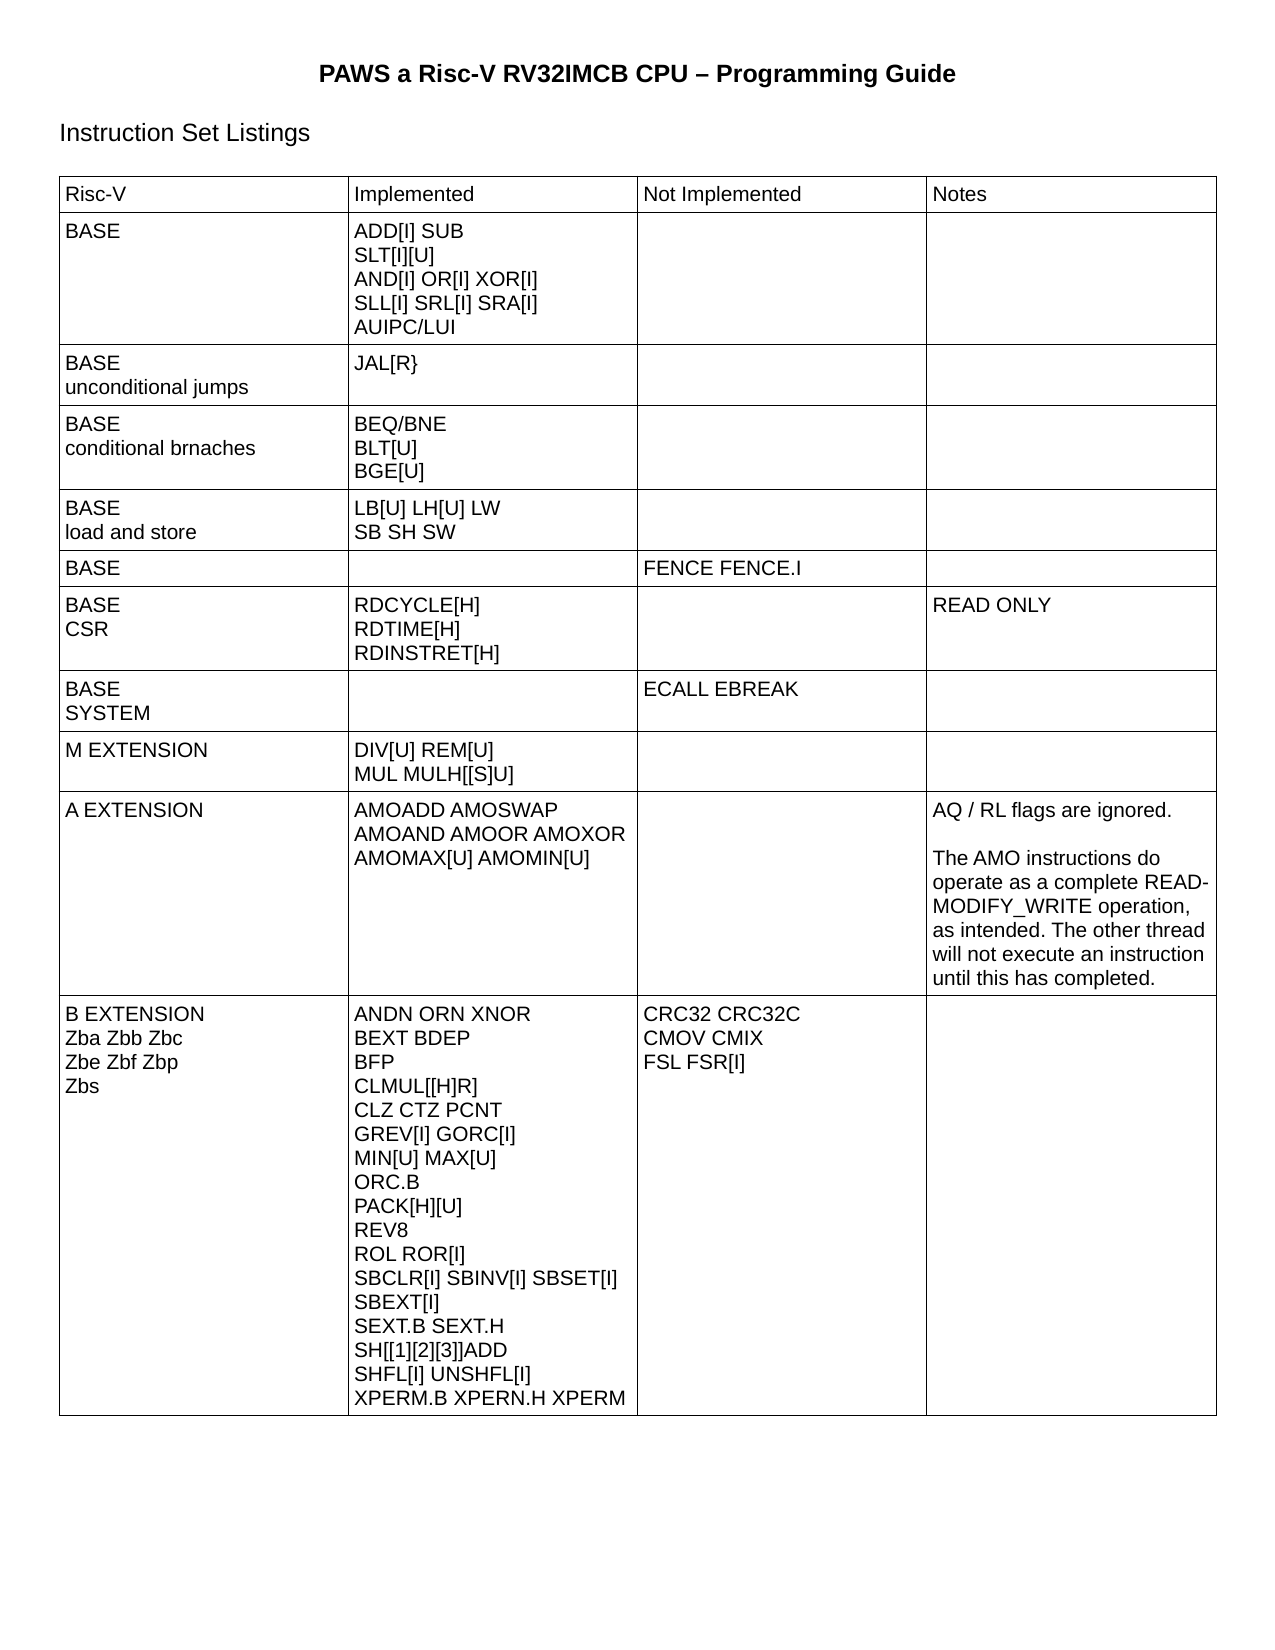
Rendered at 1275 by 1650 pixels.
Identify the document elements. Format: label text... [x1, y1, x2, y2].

table_cell [927, 671, 1216, 731]
table_cell [349, 551, 637, 586]
table_cell [638, 213, 926, 344]
table_header Implemented [349, 177, 637, 212]
table_cell CRC32 CRC32C CMOV CMIX FSL FSR[I] [638, 996, 926, 1415]
table_cell [638, 345, 926, 405]
table_cell [927, 406, 1216, 489]
table_header Notes [927, 177, 1216, 212]
table_cell BASE SYSTEM [60, 671, 348, 731]
table_cell DIV[U] REM[U] MUL MULH[[S]U] [349, 732, 637, 791]
table_cell [927, 345, 1216, 405]
table_cell BASE CSR [60, 587, 348, 670]
table_cell [349, 671, 637, 731]
table_cell AMOADD AMOSWAP AMOAND AMOOR AMOXOR AMOMAX[U] AMOMIN[U] [349, 792, 637, 995]
table_cell BASE unconditional jumps [60, 345, 348, 405]
table_cell [927, 490, 1216, 549]
table_cell M EXTENSION [60, 732, 348, 791]
table_cell ANDN ORN XNOR BEXT BDEP BFP CLMUL[[H]R] CLZ CTZ PCNT GREV[I] GORC[I] MIN[U] MAX[U] ORC.B PACK[H][U] REV8 ROL ROR[I] SBCLR[I] SBINV[I] SBSET[I] SBEXT[I] SEXT.B SEXT.H SH[[1][2][3]]ADD SHFL[I] UNSHFL[I] XPERM.B XPERN.H XPERM [349, 996, 637, 1415]
table_cell [638, 490, 926, 549]
table_cell [927, 213, 1216, 344]
table_cell AQ / RL flags are ignored. The AMO instructions do operate as a complete READ-MODIFY_WRITE operation, as intended. The other thread will not execute an instruction until this has completed. [927, 792, 1216, 995]
text Instruction Set Listings [59, 118, 1216, 147]
table_cell [927, 551, 1216, 586]
table_cell [638, 792, 926, 995]
table_cell [638, 406, 926, 489]
table_cell BASE [60, 213, 348, 344]
table_header Not Implemented [638, 177, 926, 212]
table_cell BASE conditional brnaches [60, 406, 348, 489]
table_cell BEQ/BNE BLT[U] BGE[U] [349, 406, 637, 489]
table_cell FENCE FENCE.I [638, 551, 926, 586]
table_cell ADD[I] SUB SLT[I][U] AND[I] OR[I] XOR[I] SLL[I] SRL[I] SRA[I] AUIPC/LUI [349, 213, 637, 344]
table_cell LB[U] LH[U] LW SB SH SW [349, 490, 637, 549]
table_cell [638, 732, 926, 791]
table_header Risc-V [60, 177, 348, 212]
table_cell READ ONLY [927, 587, 1216, 670]
table_cell [927, 996, 1216, 1415]
table_cell BASE load and store [60, 490, 348, 549]
table_cell [638, 587, 926, 670]
table_cell [927, 732, 1216, 791]
table_cell RDCYCLE[H] RDTIME[H] RDINSTRET[H] [349, 587, 637, 670]
table_cell A EXTENSION [60, 792, 348, 995]
table_cell ECALL EBREAK [638, 671, 926, 731]
table_cell B EXTENSION Zba Zbb Zbc Zbe Zbf Zbp Zbs [60, 996, 348, 1415]
table_cell BASE [60, 551, 348, 586]
table_cell JAL[R} [349, 345, 637, 405]
